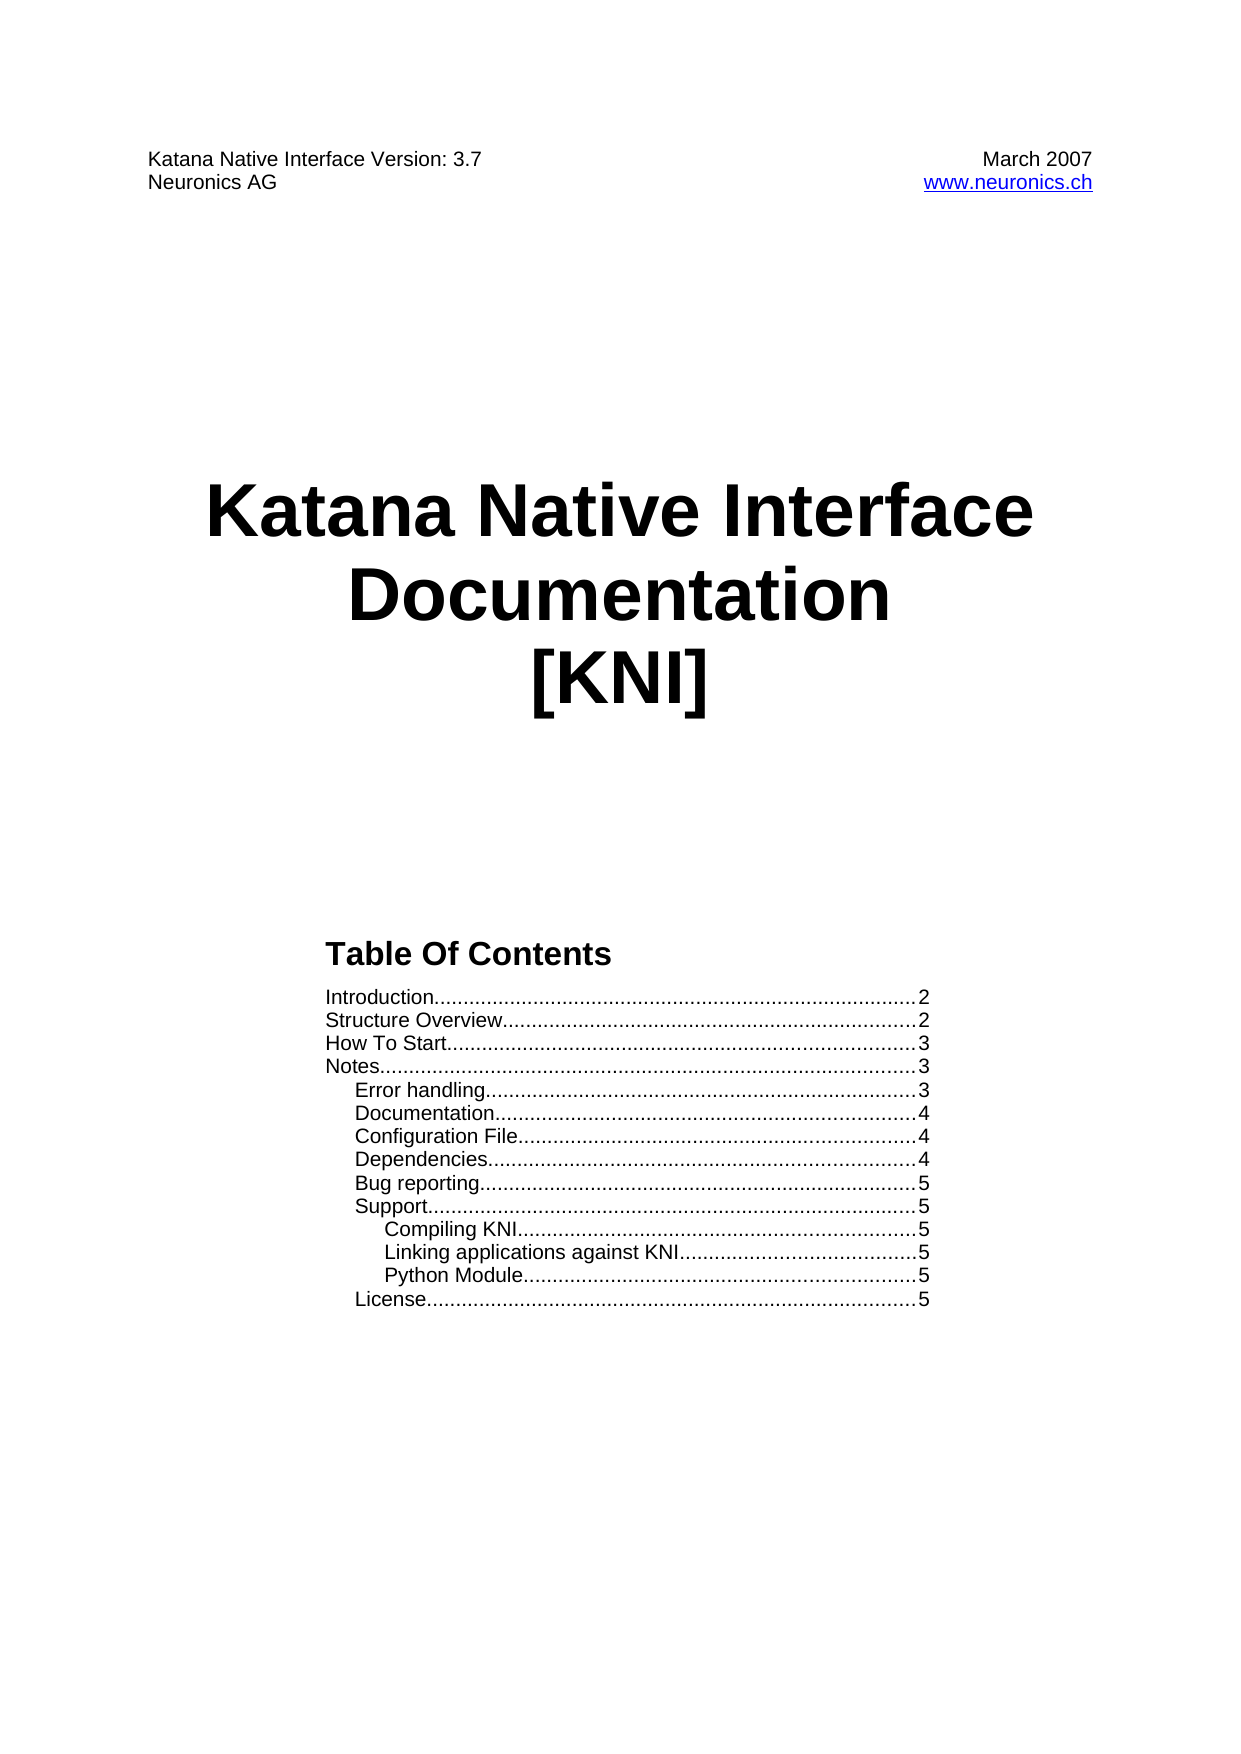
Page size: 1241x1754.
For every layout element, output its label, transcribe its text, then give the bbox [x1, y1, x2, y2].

text Dependencies 4 [354, 1148, 930, 1171]
text Support 5 [354, 1194, 930, 1218]
text Error handling 3 [354, 1078, 930, 1101]
text Linking applications against KNI 5 [384, 1241, 930, 1264]
text [KNI] [148, 636, 1092, 720]
text Documentation 4 [354, 1101, 930, 1125]
text License 5 [354, 1287, 930, 1311]
text Python Module 5 [384, 1264, 930, 1287]
text Introduction 2 [325, 985, 930, 1008]
text How To Start 3 [325, 1032, 930, 1055]
text Compiling KNI 5 [384, 1218, 930, 1241]
text Notes 3 [325, 1055, 930, 1078]
text Katana Native Interface Documentation [148, 468, 1092, 636]
text Structure Overview 2 [325, 1008, 930, 1032]
text Bug reporting 5 [354, 1171, 930, 1194]
text Configuration File 4 [354, 1125, 930, 1148]
text Katana Native Interface Version: 3.7 March 2007 [148, 148, 1092, 171]
text Neuronics AG www.neuronics.ch [148, 171, 1092, 194]
subtitle Table Of Contents [325, 936, 930, 973]
